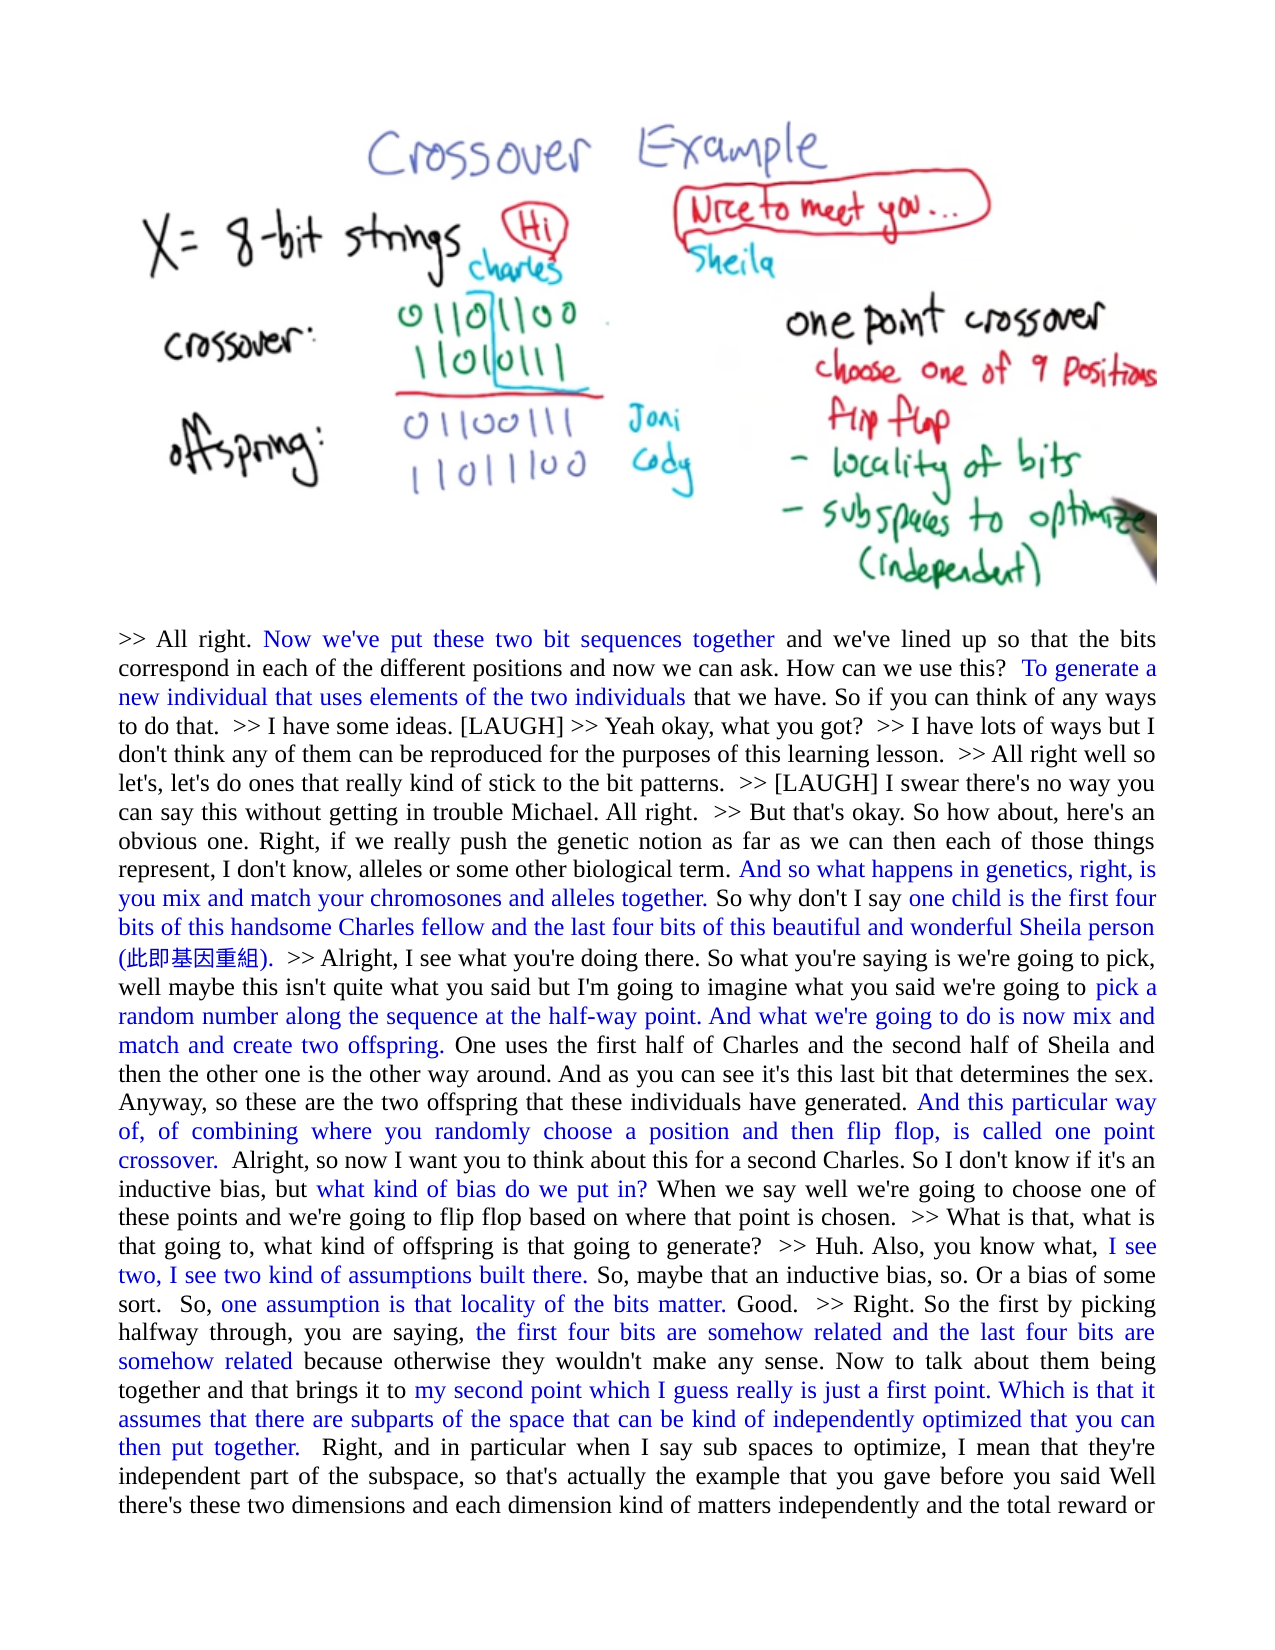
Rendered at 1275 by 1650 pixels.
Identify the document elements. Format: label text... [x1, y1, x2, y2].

picture [118, 118, 1157, 596]
text >> All right. Now we've put these two bit sequences together and we've lined up so that the bits correspond in each of the different positions and now we can ask. How can we use this? To generate a new individual that uses elements of the two individuals that we have. So if you can think of any ways to do that. >> I have some ideas. [LAUGH] >> Yeah okay, what you got? >> I have lots of ways but I don't think any of them can be reproduced for the purposes of this learning lesson. >> All right well so let's, let's do ones that really kind of stick to the bit patterns. >> [LAUGH] I swear there's no way you can say this without getting in trouble Michael. All right. >> But that's okay. So how about, here's an obvious one. Right, if we really push the genetic notion as far as we can then each of those things represent, I don't know, alleles or some other biological term. And so what happens in genetics, right, is you mix and match your chromosones and alleles together. So why don't I say one child is the first four bits of this handsome Charles fellow and the last four bits of this beautiful and wonderful Sheila person (此即基因重組). >> Alright, I see what you're doing there. So what you're saying is we're going to pick, well maybe this isn't quite what you said but I'm going to imagine what you said we're going to pick a random number along the sequence at the half-way point. And what we're going to do is now mix and match and create two offspring. One uses the first half of Charles and the second half of Sheila and then the other one is the other way around. And as you can see it's this last bit that determines the sex. Anyway, so these are the two offspring that these individuals have generated. And this particular way of, of combining where you randomly choose a position and then flip flop, is called one point crossover. Alright, so now I want you to think about this for a second Charles. So I don't know if it's an inductive bias, but what kind of bias do we put in? When we say well we're going to choose one of these points and we're going to flip flop based on where that point is chosen. >> What is that, what is that going to, what kind of offspring is that going to generate? >> Huh. Also, you know what, I see two, I see two kind of assumptions built there. So, maybe that an inductive bias, so. Or a bias of some sort. So, one assumption is that locality of the bits matter. Good. >> Right. So the first by picking halfway through, you are saying, the first four bits are somehow related and the last four bits are somehow related because otherwise they wouldn't make any sense. Now to talk about them being together and that brings it to my second point which I guess really is just a first point. Which is that it assumes that there are subparts of the space that can be kind of independently optimized that you can then put together. Right, and in particular when I say sub spaces to optimize, I mean that they're independent part of the subspace, so that's actually the example that you gave before you said Well there's these two dimensions and each dimension kind of matters independently and the total reward or [118, 624, 1157, 1519]
